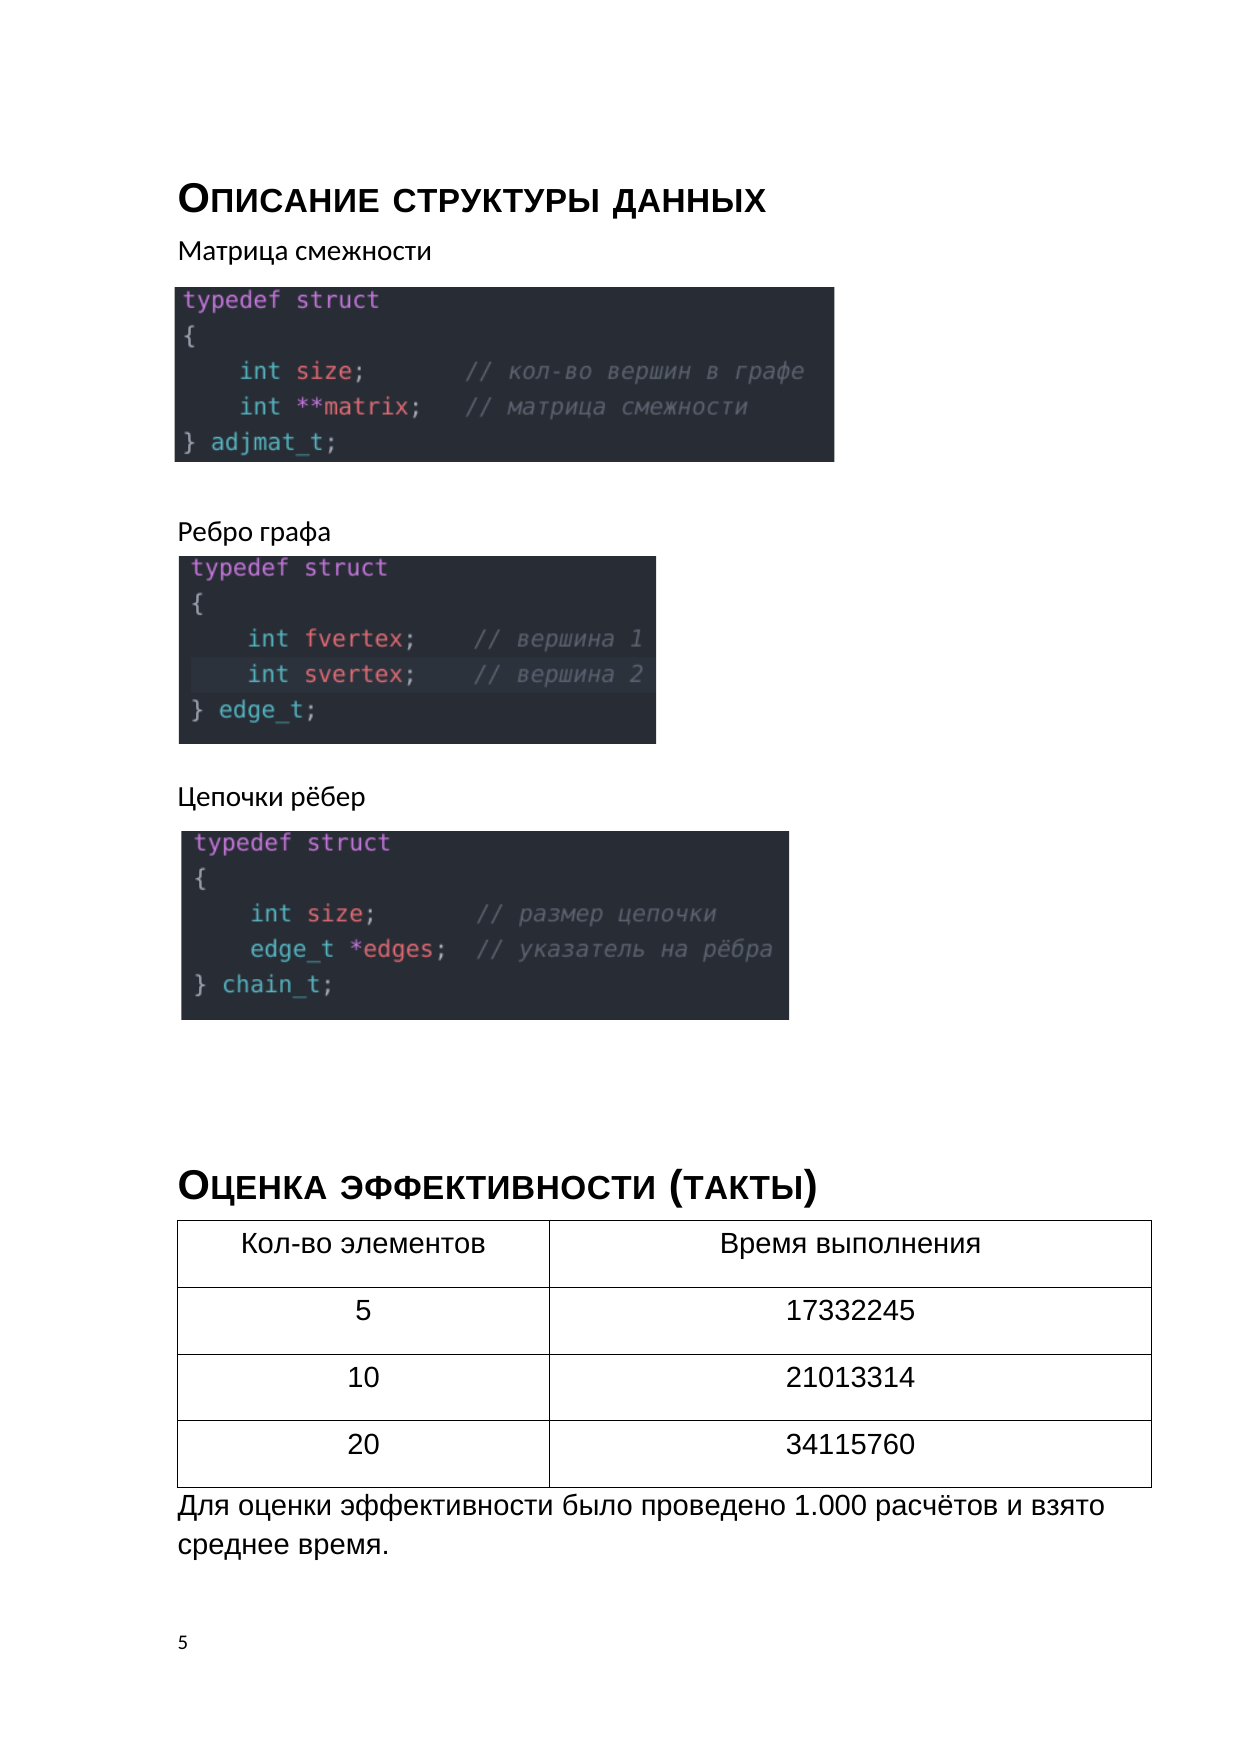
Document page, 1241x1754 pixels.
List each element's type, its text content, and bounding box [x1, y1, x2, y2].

text Для оценки эффективности было проведено 1.000 расчётов и взято среднее время. [177, 1488, 1152, 1560]
text Ребро графа [177, 513, 1152, 549]
table_cell 21013314 [550, 1355, 1151, 1420]
table_header Кол-во элементов [178, 1221, 549, 1287]
table_header Время выполнения [550, 1221, 1151, 1287]
subtitle Описание структуры данных [177, 173, 1152, 221]
table_cell 17332245 [550, 1288, 1151, 1353]
table_cell 5 [178, 1288, 549, 1353]
subtitle Оценка эффективности (такты) [177, 1161, 1152, 1208]
picture [178, 556, 657, 744]
table_cell 10 [178, 1355, 549, 1420]
picture [181, 831, 790, 1020]
table_cell 34115760 [550, 1421, 1151, 1487]
text Цепочки рёбер [177, 778, 1152, 814]
text Матрица смежности [177, 232, 1152, 489]
table_cell 20 [178, 1421, 549, 1487]
picture [174, 287, 835, 462]
